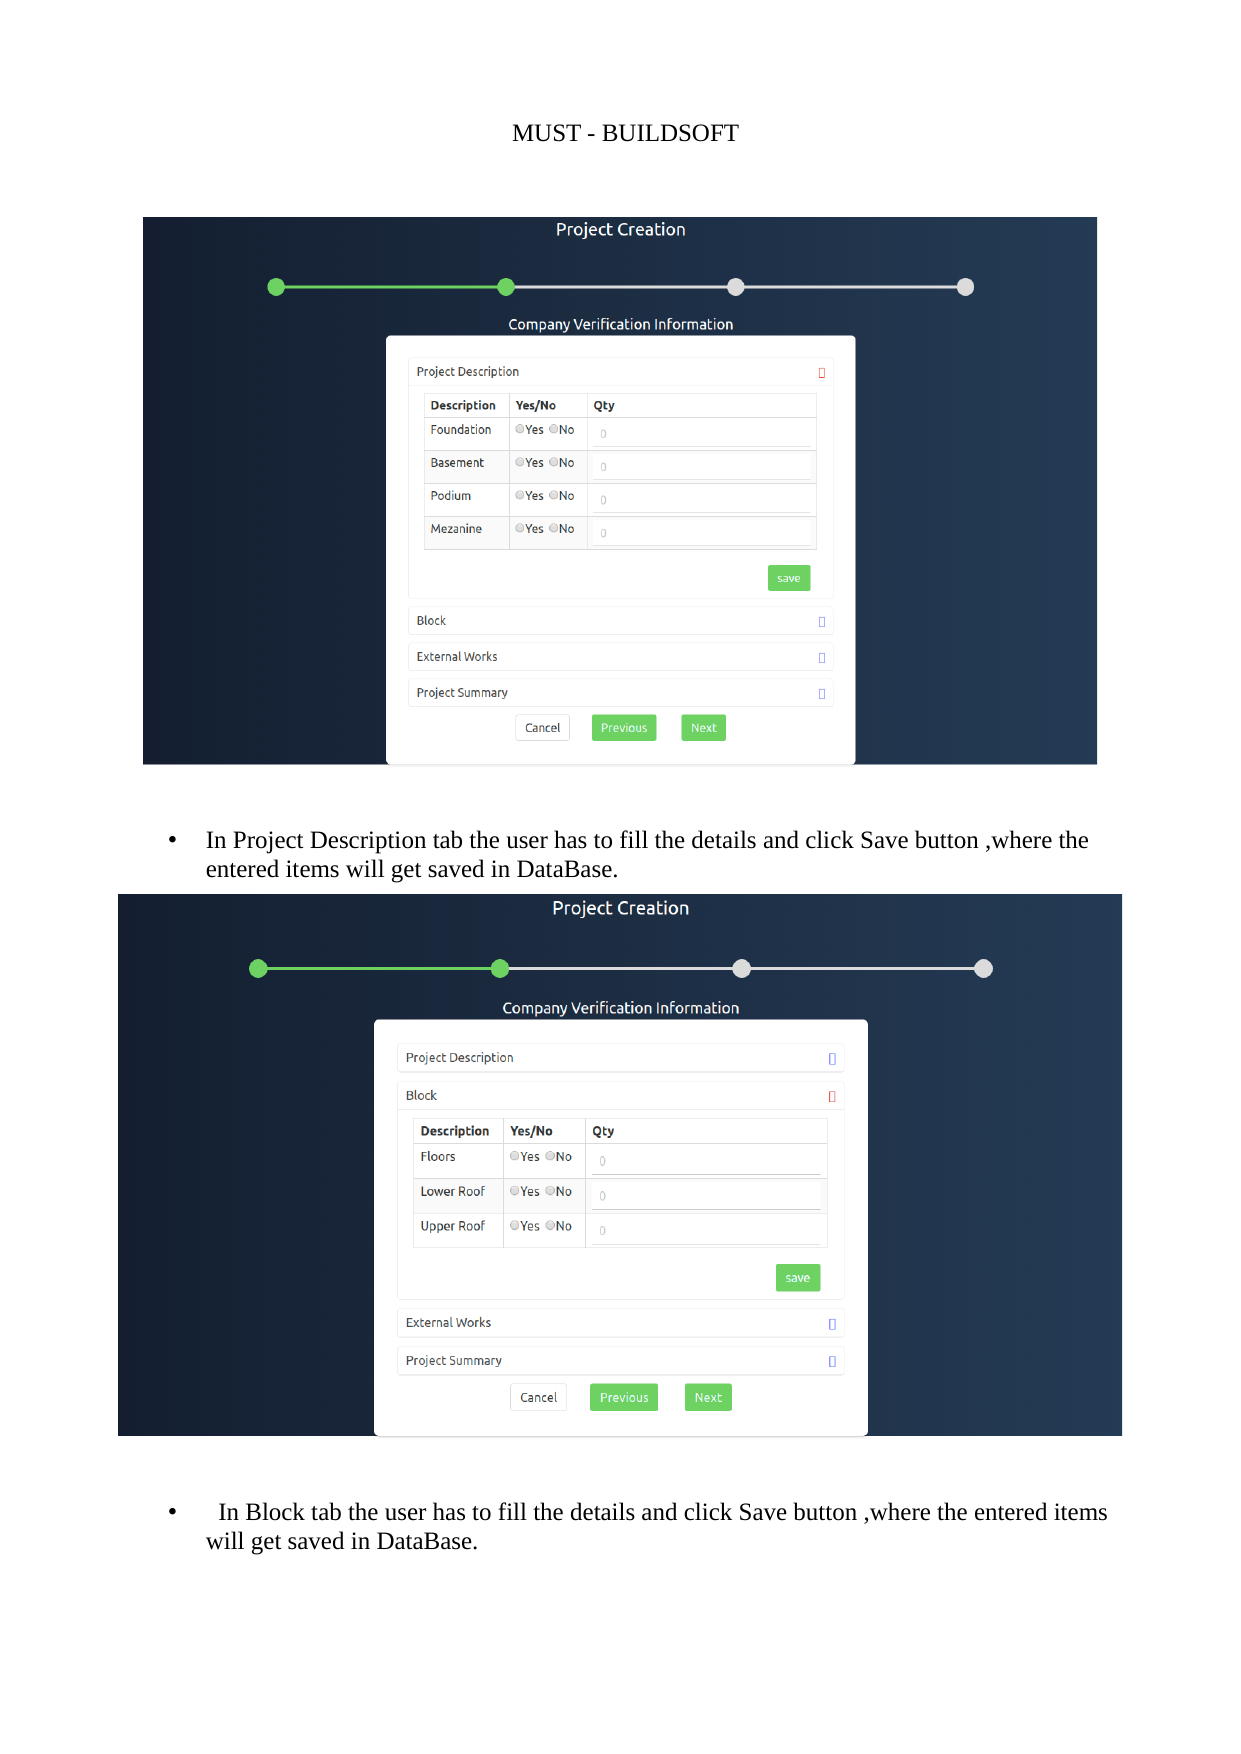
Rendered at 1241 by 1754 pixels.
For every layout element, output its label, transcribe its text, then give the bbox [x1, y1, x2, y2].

list In Project Description tab the user has to fill the details and click Save button ,where the entered items will get saved in DataBase. [168, 825, 1122, 883]
list In Block tab the user has to fill the details and click Save button ,where the entered items will get saved in DataBase. [168, 1497, 1122, 1555]
picture [118, 894, 1123, 1445]
picture [143, 217, 1098, 773]
